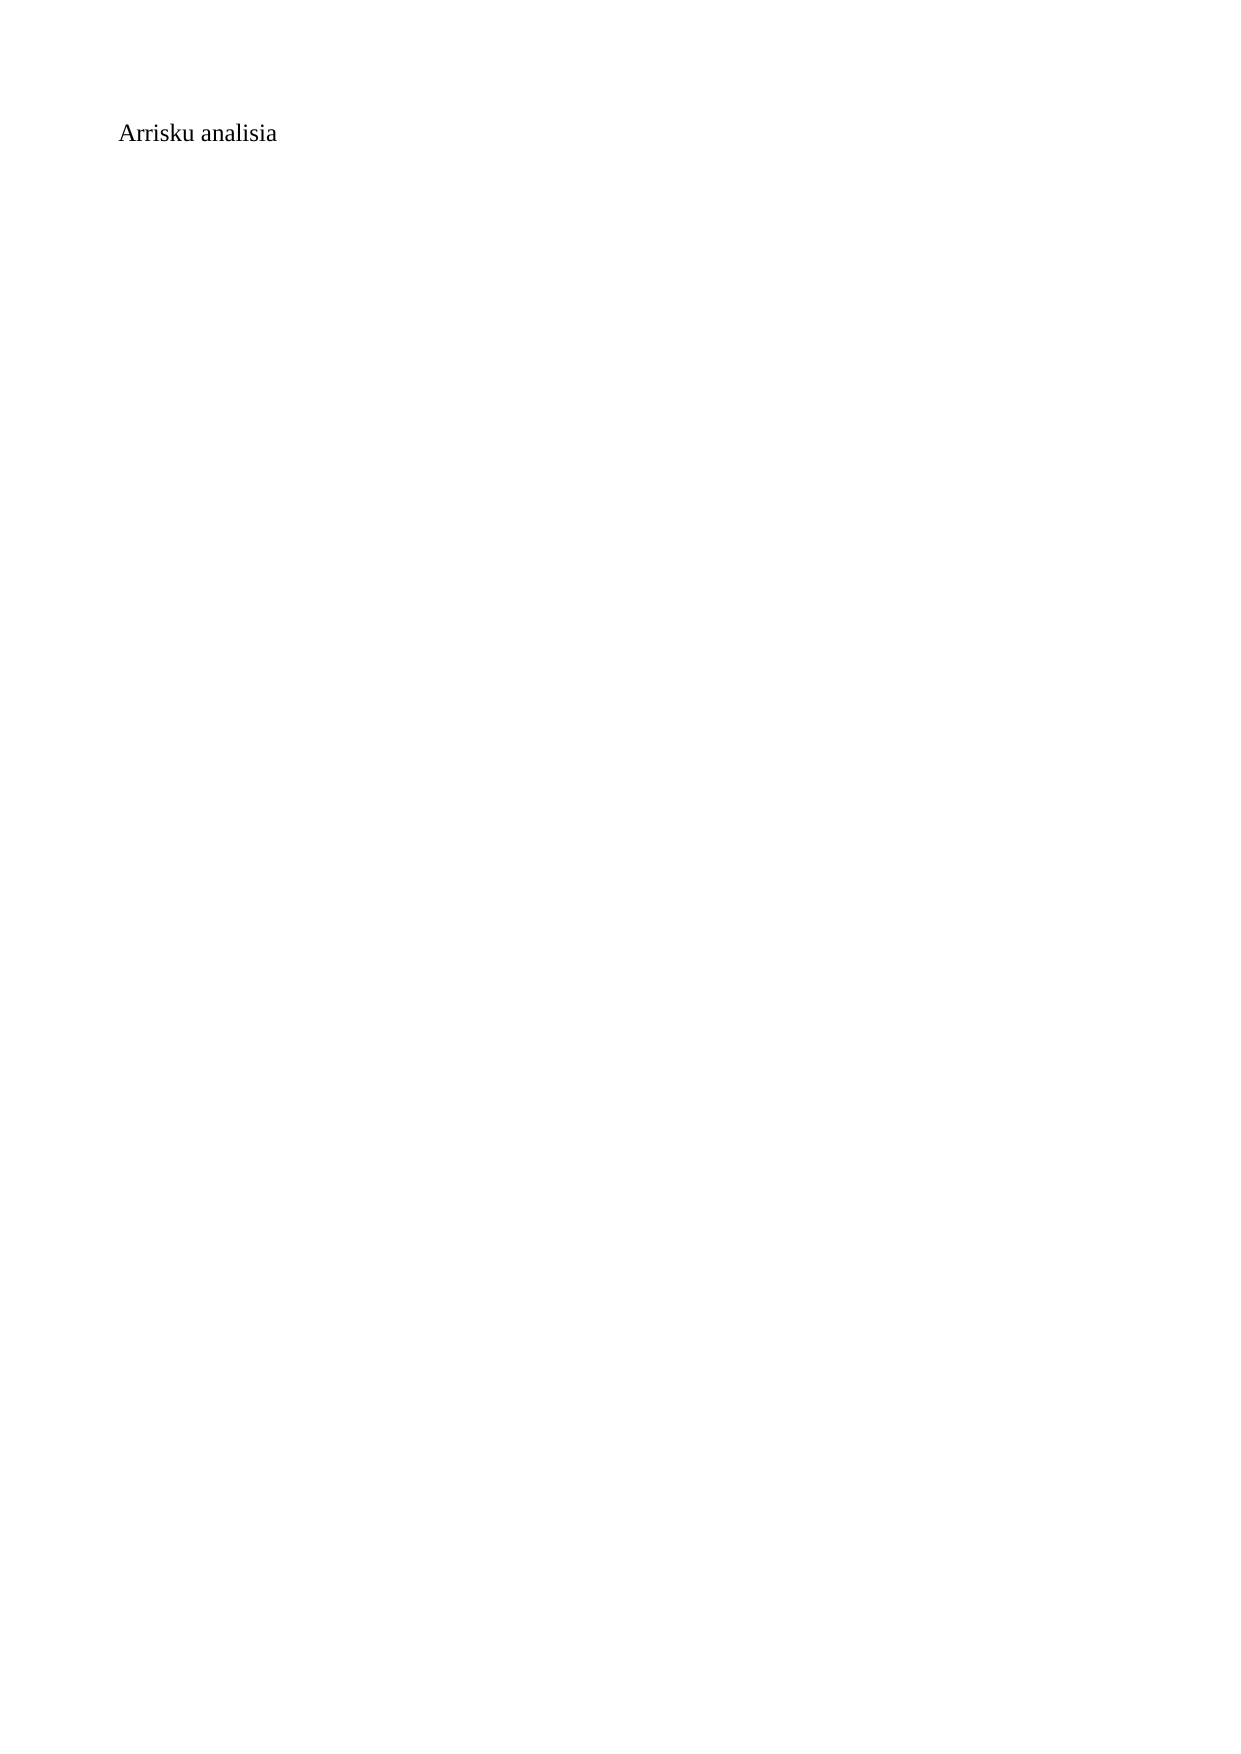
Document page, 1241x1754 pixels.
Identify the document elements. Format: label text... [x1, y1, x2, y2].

text Arrisku analisia [118, 118, 1122, 147]
